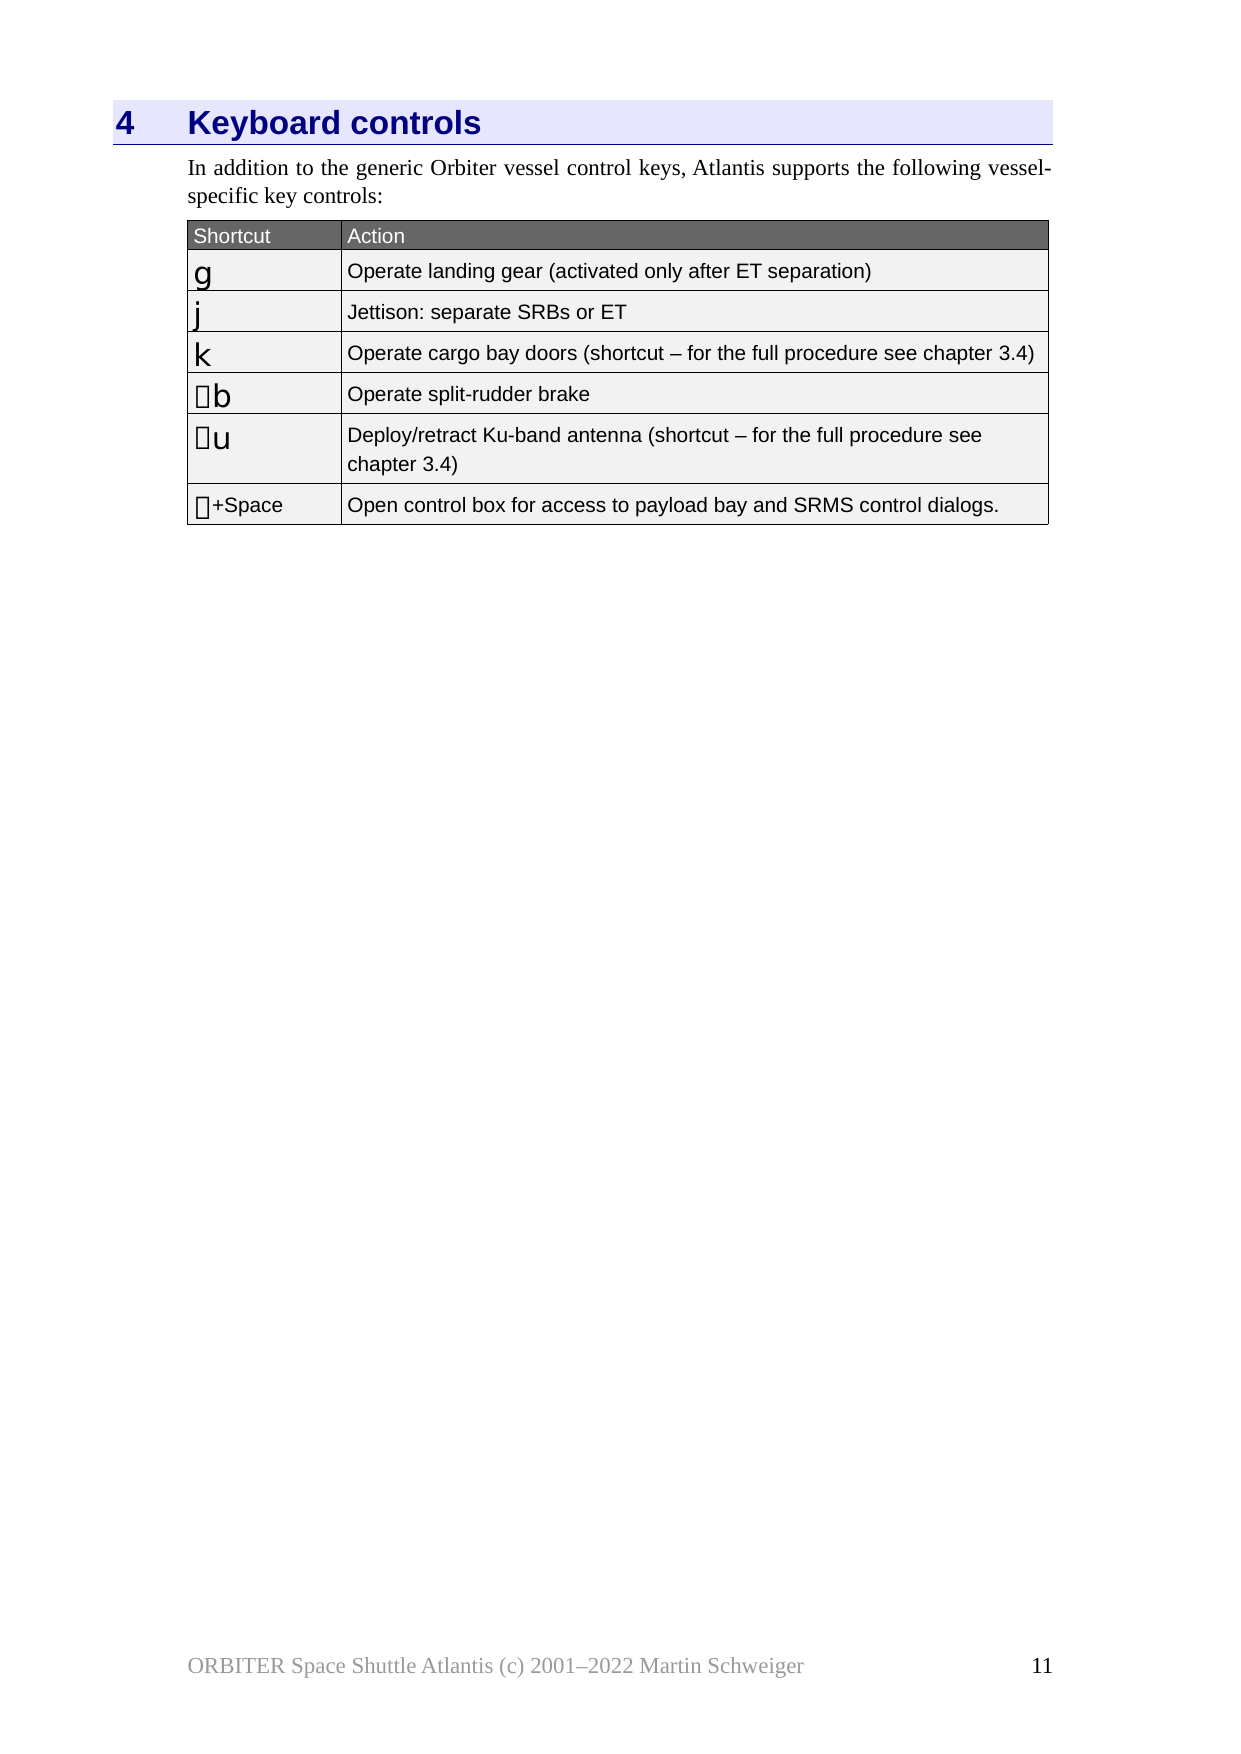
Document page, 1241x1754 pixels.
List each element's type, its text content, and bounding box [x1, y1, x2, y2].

table_header Shortcut [188, 221, 341, 249]
table_header Action [342, 221, 1048, 249]
table_cell Operate cargo bay doors (shortcut – for the full procedure see chapter 3.4) [342, 332, 1048, 372]
subtitle Keyboard controls [113, 100, 1053, 144]
table_cell Operate split-rudder brake [342, 373, 1048, 413]
table_cell u [188, 414, 341, 483]
table_cell j [188, 291, 341, 331]
table_cell +Space [188, 484, 341, 524]
text In addition to the generic Orbiter vessel control keys, Atlantis supports the following vessel-specific key controls: [187, 153, 1053, 209]
table_cell Jettison: separate SRBs or ET [342, 291, 1048, 331]
table_cell Deploy/retract Ku-band antenna (shortcut – for the full procedure see chapter 3.4) [342, 414, 1048, 483]
table_cell k [188, 332, 341, 372]
table_cell Operate landing gear (activated only after ET separation) [342, 250, 1048, 290]
table_cell g [188, 250, 341, 290]
table_cell Open control box for access to payload bay and SRMS control dialogs. [342, 484, 1048, 524]
table_cell b [188, 373, 341, 413]
